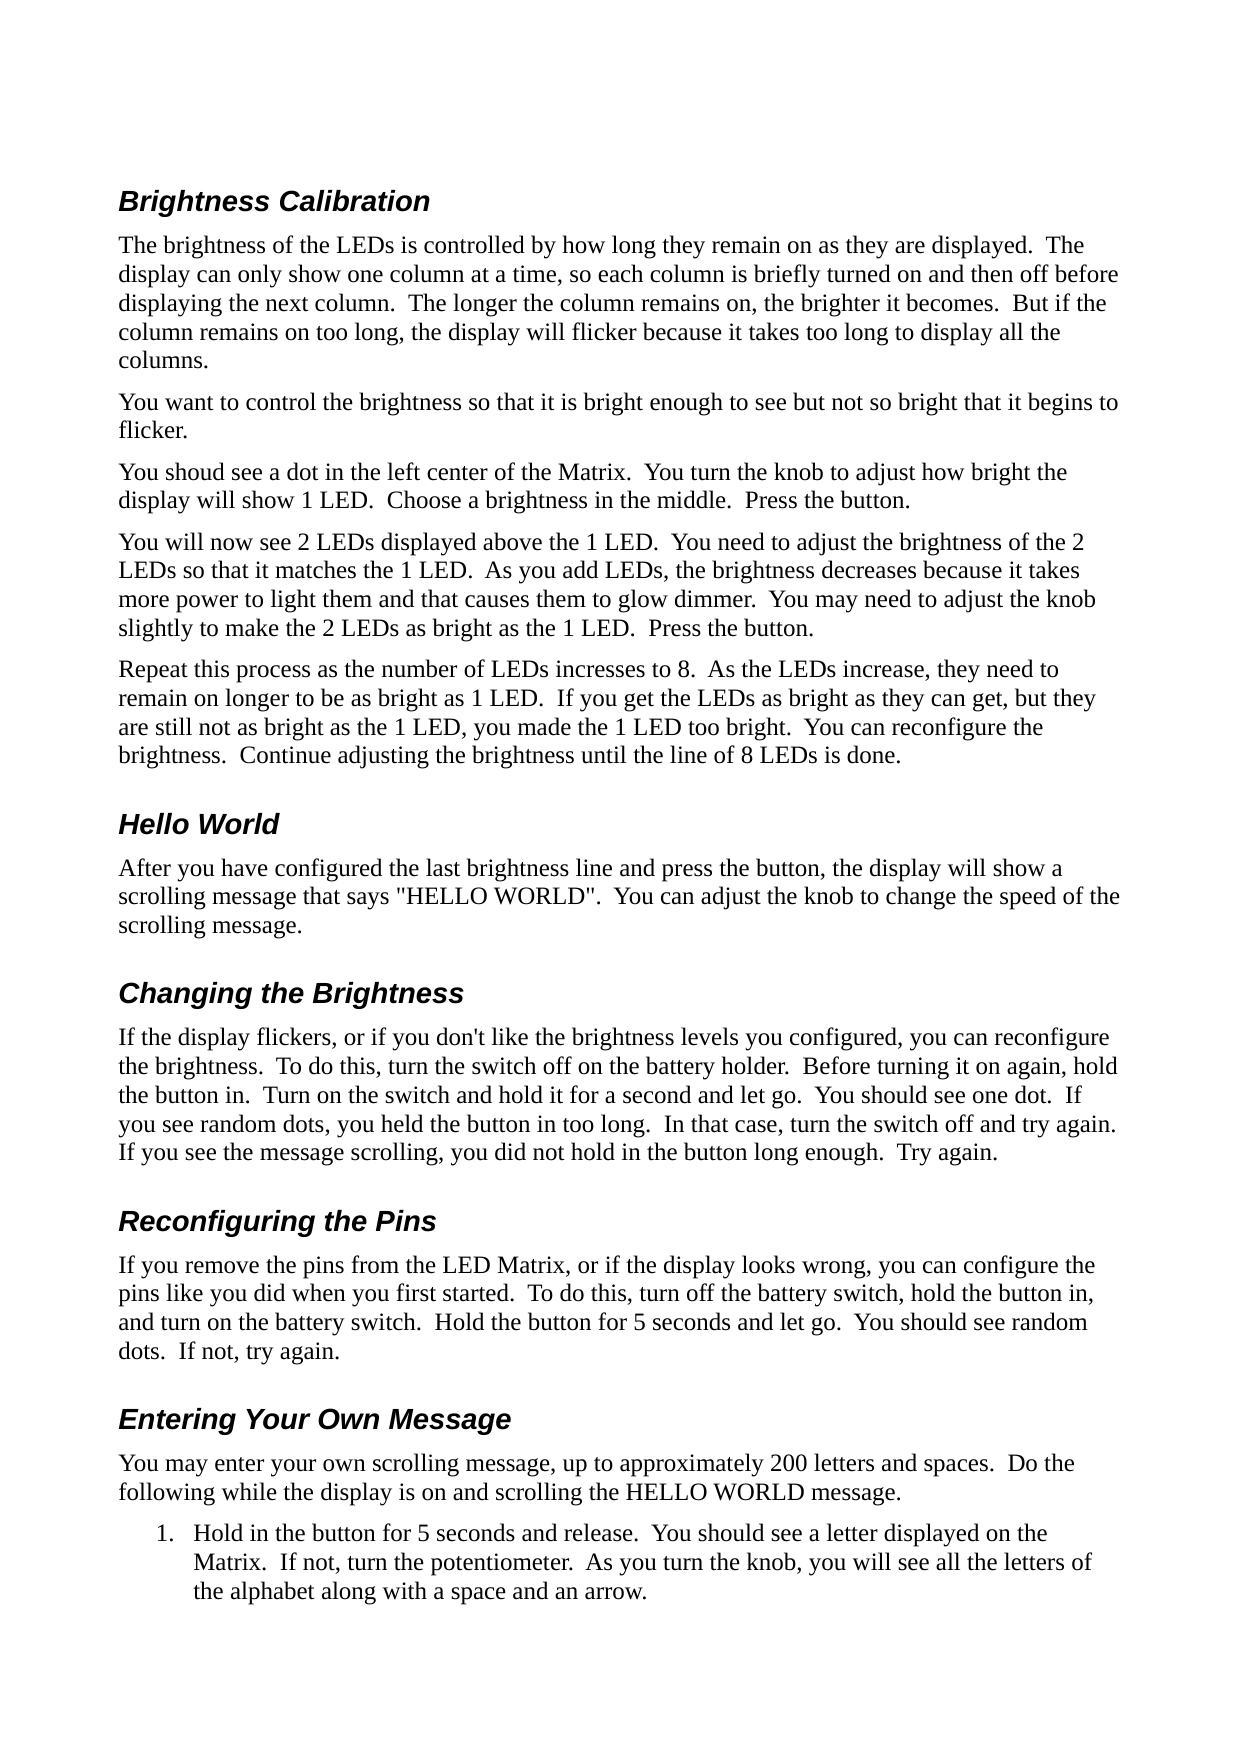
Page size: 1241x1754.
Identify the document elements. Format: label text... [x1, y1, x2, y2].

subtitle Brightness Calibration [118, 184, 1122, 218]
text If you remove the pins from the LED Matrix, or if the display looks wrong, you can configure the pins like you did when you first started. To do this, turn off the battery switch, hold the button in, and turn on the battery switch. Hold the button for 5 seconds and let go. You should see random dots. If not, try again. [118, 1250, 1122, 1365]
subtitle Changing the Brightness [118, 976, 1122, 1010]
text Repeat this process as the number of LEDs incresses to 8. As the LEDs increase, they need to remain on longer to be as bright as 1 LED. If you get the LEDs as bright as they can get, but they are still not as bright as the 1 LED, you made the 1 LED too bright. You can reconfigure the brightness. Continue adjusting the brightness until the line of 8 LEDs is done. [118, 654, 1122, 769]
text If the display flickers, or if you don't like the brightness levels you configured, you can reconfigure the brightness. To do this, turn the switch off on the battery holder. Before turning it on again, hold the button in. Turn on the switch and hold it for a second and let go. You should see one dot. If you see random dots, you held the button in too long. In that case, turn the switch off and try again. If you see the message scrolling, you did not hold in the button long enough. Try again. [118, 1022, 1122, 1166]
text You want to control the brightness so that it is bright enough to see but not so bright that it begins to flicker. [118, 387, 1122, 444]
subtitle Reconfiguring the Pins [118, 1204, 1122, 1237]
text After you have configured the last brightness line and press the button, the display will show a scrolling message that says "HELLO WORLD". You can adjust the knob to change the speed of the scrolling message. [118, 853, 1122, 939]
text The brightness of the LEDs is controlled by how long they remain on as they are displayed. The display can only show one column at a time, so each column is briefly turned on and then off before displaying the next column. The longer the column remains on, the brighter it becomes. But if the column remains on too long, the display will flicker because it takes too long to display all the columns. [118, 230, 1122, 374]
text You may enter your own scrolling message, up to approximately 200 letters and spaces. Do the following while the display is on and scrolling the HELLO WORLD message. [118, 1448, 1122, 1506]
subtitle Entering Your Own Message [118, 1402, 1122, 1436]
list Hold in the button for 5 seconds and release. You should see a letter displayed on the Matrix. If not, turn the potentiometer. As you turn the knob, you will see all the letters of the alphabet along with a space and an arrow. [156, 1518, 1122, 1604]
subtitle Hello World [118, 807, 1122, 840]
text You will now see 2 LEDs displayed above the 1 LED. You need to adjust the brightness of the 2 LEDs so that it matches the 1 LED. As you add LEDs, the brightness decreases because it takes more power to light them and that causes them to glow dimmer. You may need to adjust the knob slightly to make the 2 LEDs as bright as the 1 LED. Press the button. [118, 527, 1122, 642]
text You shoud see a dot in the left center of the Matrix. You turn the knob to adjust how bright the display will show 1 LED. Choose a brightness in the middle. Press the button. [118, 457, 1122, 514]
